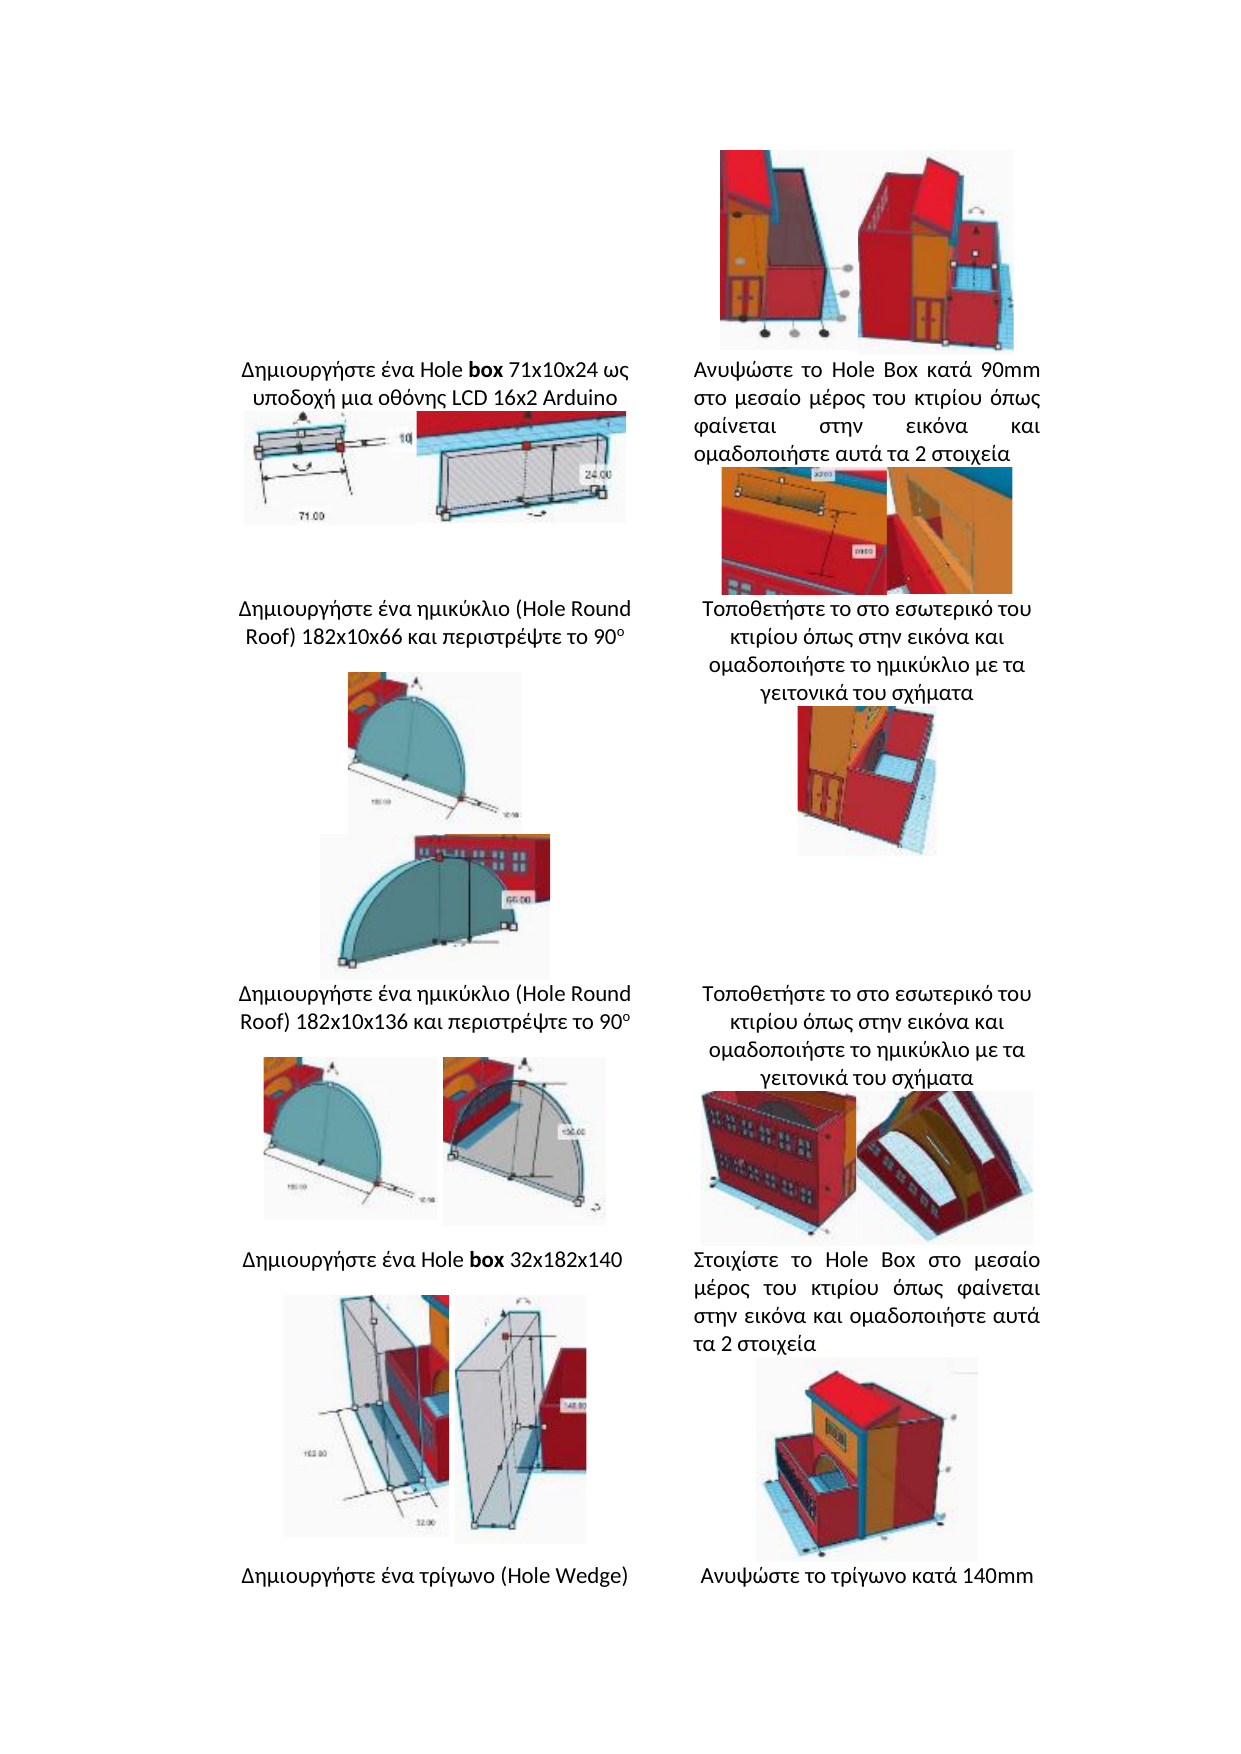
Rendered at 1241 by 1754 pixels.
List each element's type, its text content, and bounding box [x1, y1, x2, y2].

table_cell [645, 150, 858, 355]
table_cell Τοποθετήστε το στο εσωτερικό του κτιρίου όπως στην εικόνα και ομαδοποιήστε το ημικύκλιο με τα γειτονικά του σχήματα [645, 979, 1052, 1245]
table_cell Δημιουργήστε ένα ημικύκλιο (Hole Round Roof) 182x10x136 και περιστρέψτε το 90ο [188, 979, 645, 1245]
table_cell [1014, 150, 1052, 355]
table_cell Ανυψώστε το τρίγωνο κατά 140mm [645, 1561, 1052, 1589]
table_cell Στοιχίστε το Hole Box στο μεσαίο μέρος του κτιρίου όπως φαίνεται στην εικόνα και ομαδοποιήστε αυτά τα 2 στοιχεία [645, 1245, 1052, 1561]
table_cell Ανυψώστε το Hole Box κατά 90mm στο μεσαίο μέρος του κτιρίου όπως φαίνεται στην εικόνα και ομαδοποιήστε αυτά τα 2 στοιχεία [645, 355, 1052, 594]
table_cell Δημιουργήστε ένα Hole box 32x182x140 [188, 1245, 645, 1561]
table_cell Τοποθετήστε το στο εσωτερικό του κτιρίου όπως στην εικόνα και ομαδοποιήστε το ημικύκλιο με τα γειτονικά του σχήματα [645, 595, 1052, 979]
table_cell Δημιουργήστε ένα Hole box 71x10x24 ως υποδοχή μια οθόνης LCD 16x2 Arduino [188, 355, 645, 594]
table_cell Δημιουργήστε ένα τρίγωνο (Hole Wedge) [188, 1561, 645, 1589]
table_cell Δημιουργήστε ένα ημικύκλιο (Hole Round Roof) 182x10x66 και περιστρέψτε το 90ο [188, 595, 645, 979]
table_cell [188, 150, 645, 355]
